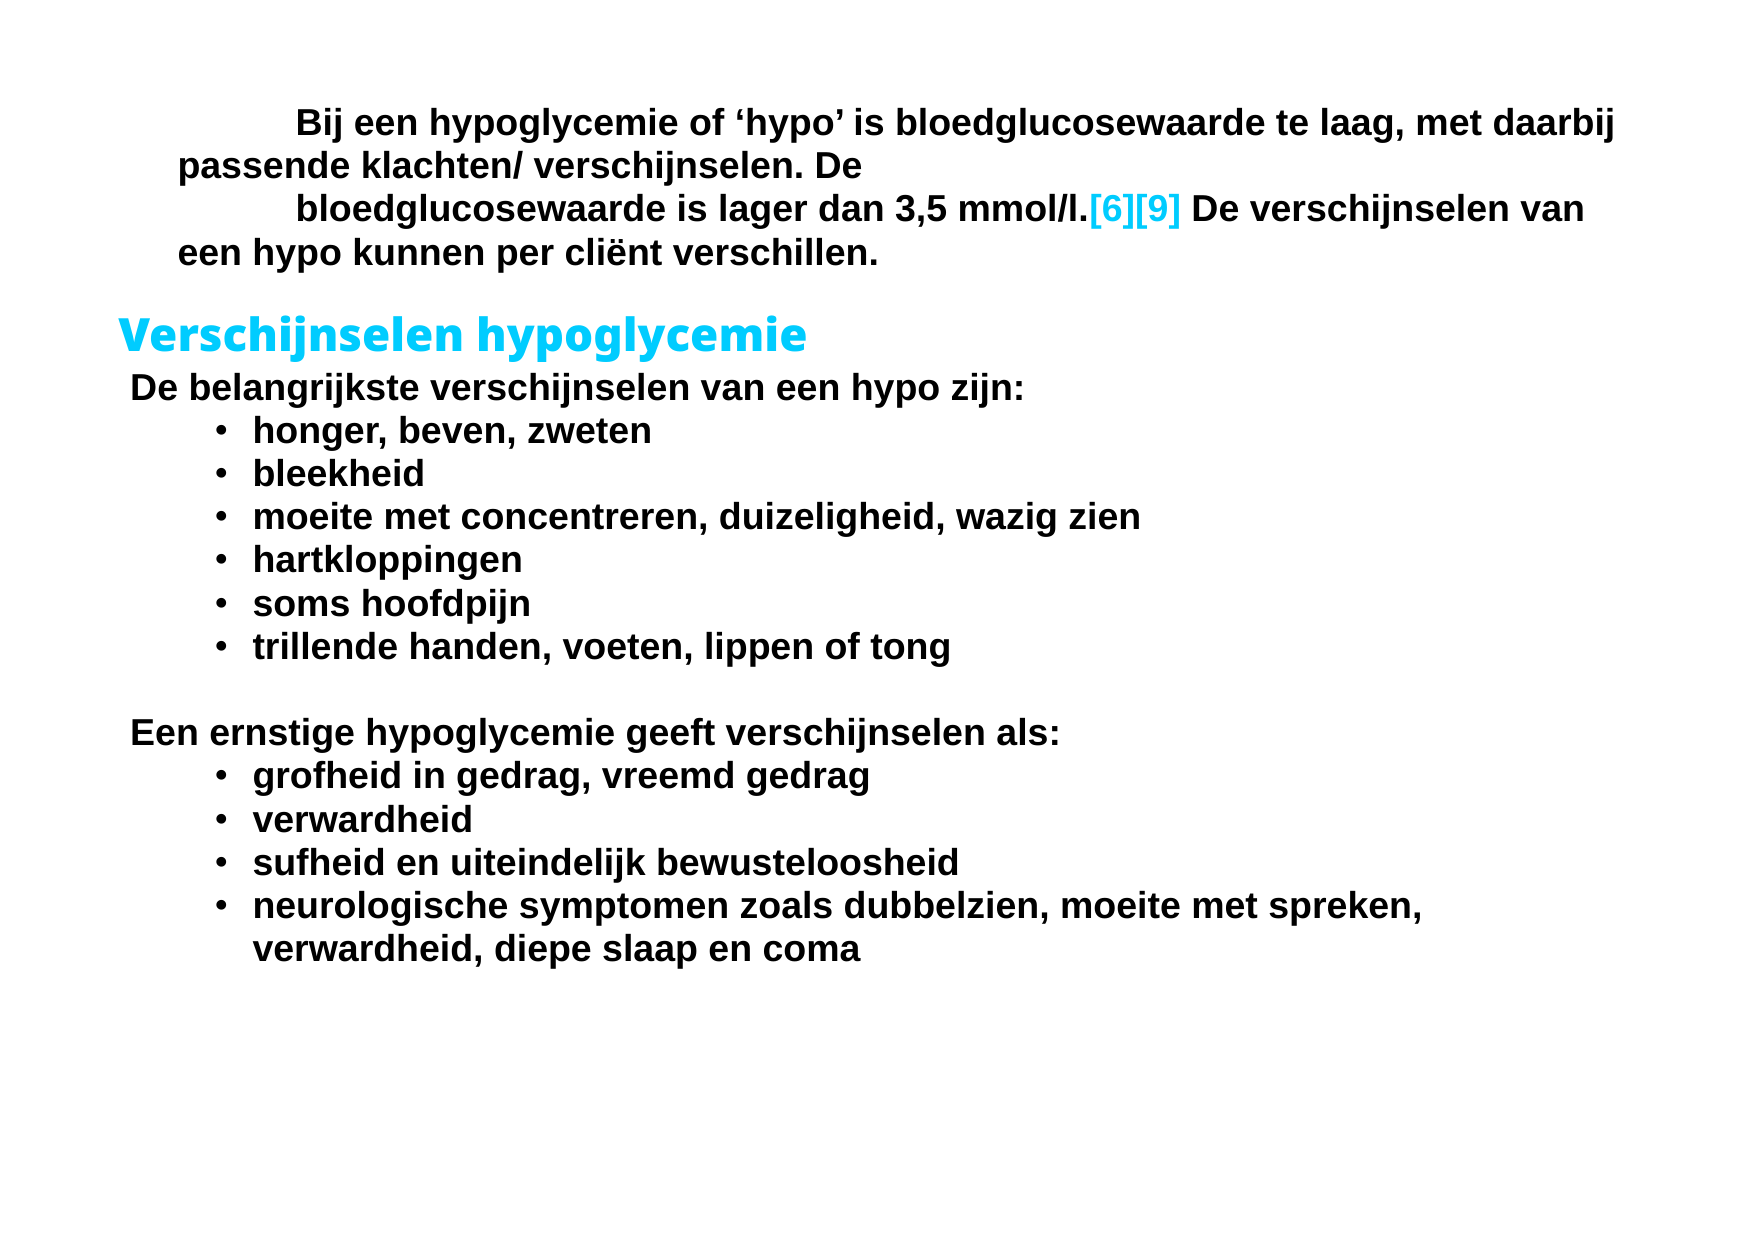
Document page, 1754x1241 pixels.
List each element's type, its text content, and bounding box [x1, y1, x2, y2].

subtitle bleekheid [215, 451, 1636, 494]
subtitle verwardheid [215, 797, 1636, 840]
subtitle Een ernstige hypoglycemie geeft verschijnselen als: [130, 710, 1636, 753]
subtitle neurologische symptomen zoals dubbelzien, moeite met spreken, verwardheid, diepe slaap en coma [215, 883, 1636, 969]
subtitle honger, beven, zweten [215, 408, 1636, 451]
subtitle Verschijnselen hypoglycemie [118, 302, 1636, 365]
subtitle De belangrijkste verschijnselen van een hypo zijn: [130, 365, 1636, 408]
subtitle Bij een hypoglycemie of ‘hypo’ is bloedglucosewaarde te laag, met daarbij passende klachten/ verschijnselen. De [177, 100, 1636, 187]
subtitle soms hoofdpijn [215, 581, 1636, 624]
subtitle grofheid in gedrag, vreemd gedrag [215, 753, 1636, 797]
subtitle trillende handen, voeten, lippen of tong [215, 624, 1636, 667]
subtitle bloedglucosewaarde is lager dan 3,5 mmol/l.[6][9] De verschijnselen van een hypo kunnen per cliënt verschillen. [177, 187, 1636, 273]
subtitle sufheid en uiteindelijk bewusteloosheid [215, 840, 1636, 883]
subtitle hartkloppingen [215, 538, 1636, 581]
subtitle moeite met concentreren, duizeligheid, wazig zien [215, 494, 1636, 538]
